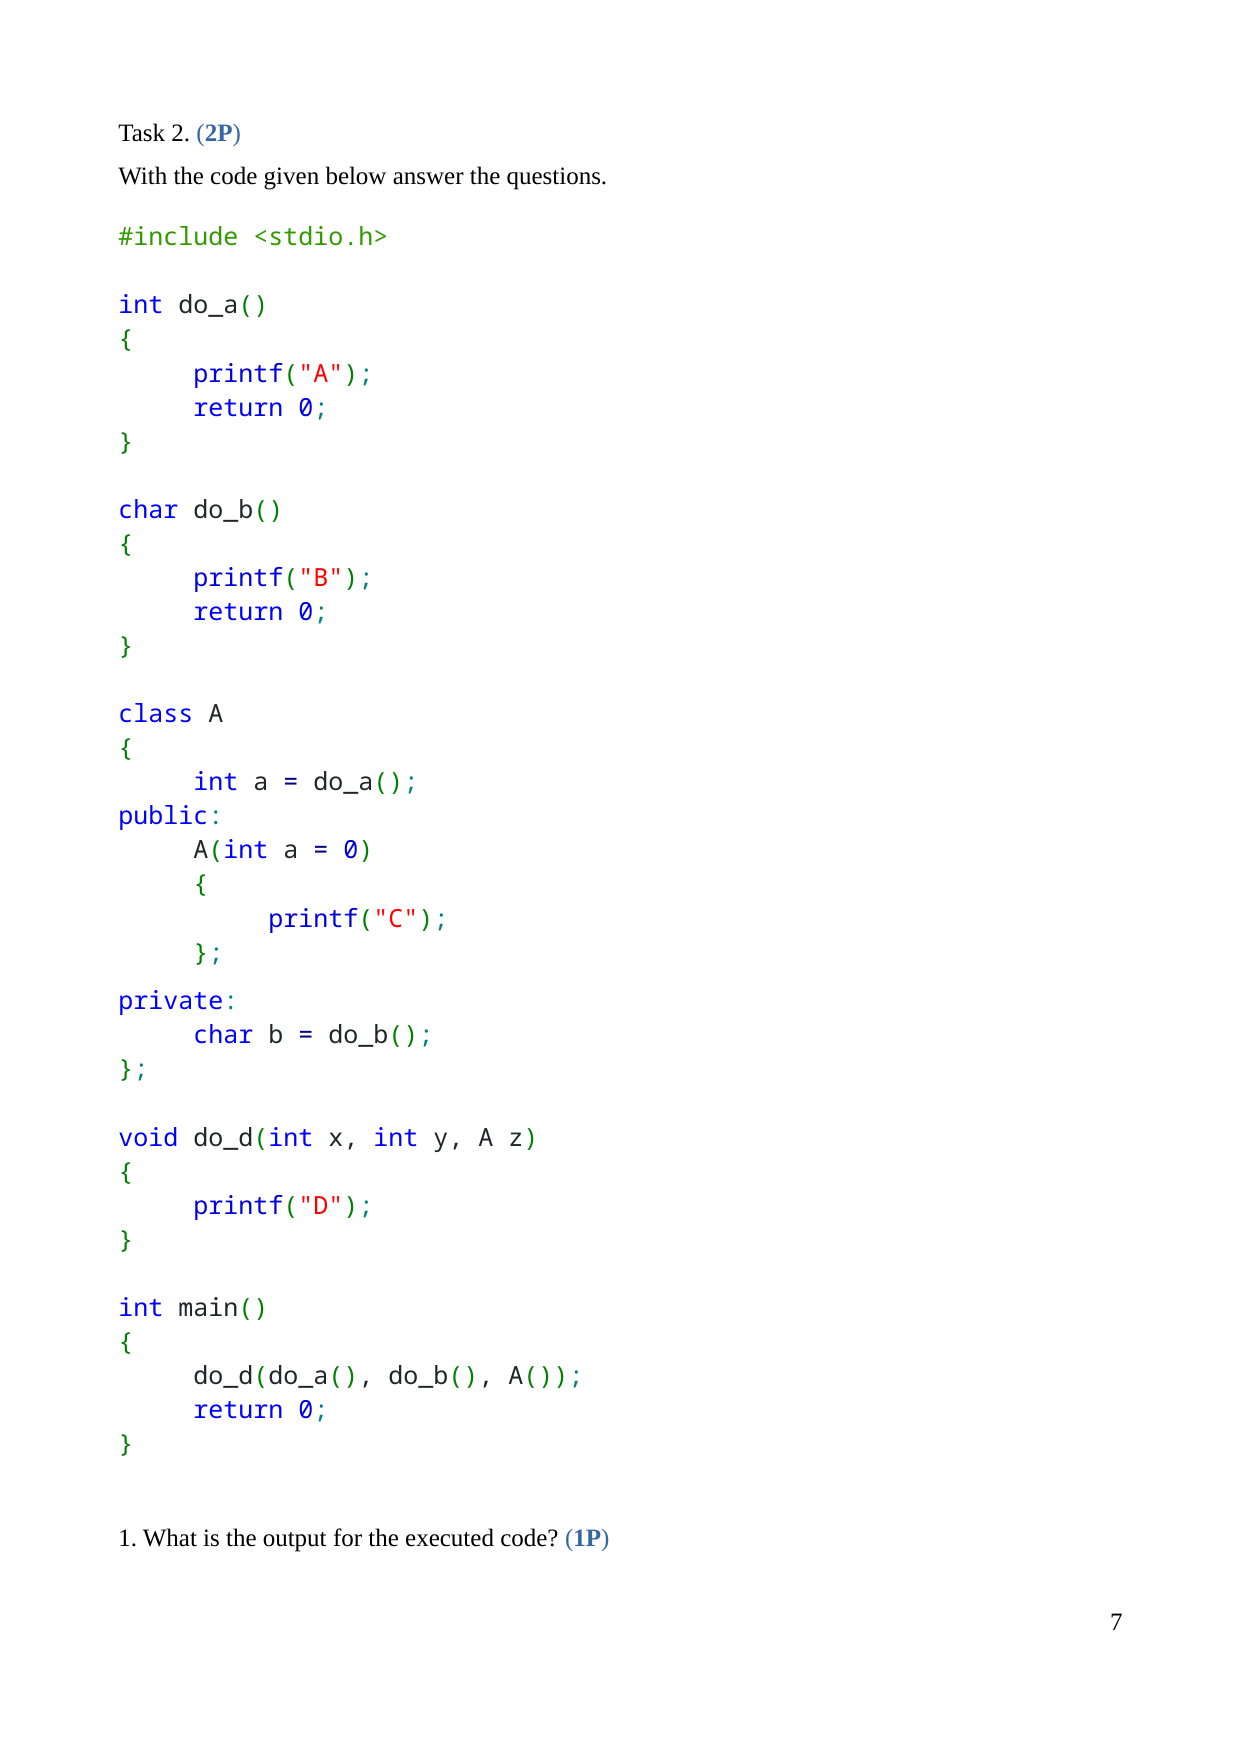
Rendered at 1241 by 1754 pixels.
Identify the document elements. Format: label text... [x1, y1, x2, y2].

text 1. What is the output for the executed code? (1P) [118, 1523, 1122, 1552]
text private: char b = do_b(); }; void do_d(int x, int y, A z) { printf("D"); } int main() { do_d(do_a(), do_b(), A()); return 0; } [118, 983, 1122, 1460]
text With the code given below answer the questions. #include <stdio.h> int do_a() { printf("A"); return 0; } char do_b() { printf("B"); return 0; } class A { int a = do_a(); public: A(int a = 0) { printf("C"); }; [118, 161, 1122, 968]
text Task 2. (2P) [118, 118, 1122, 147]
